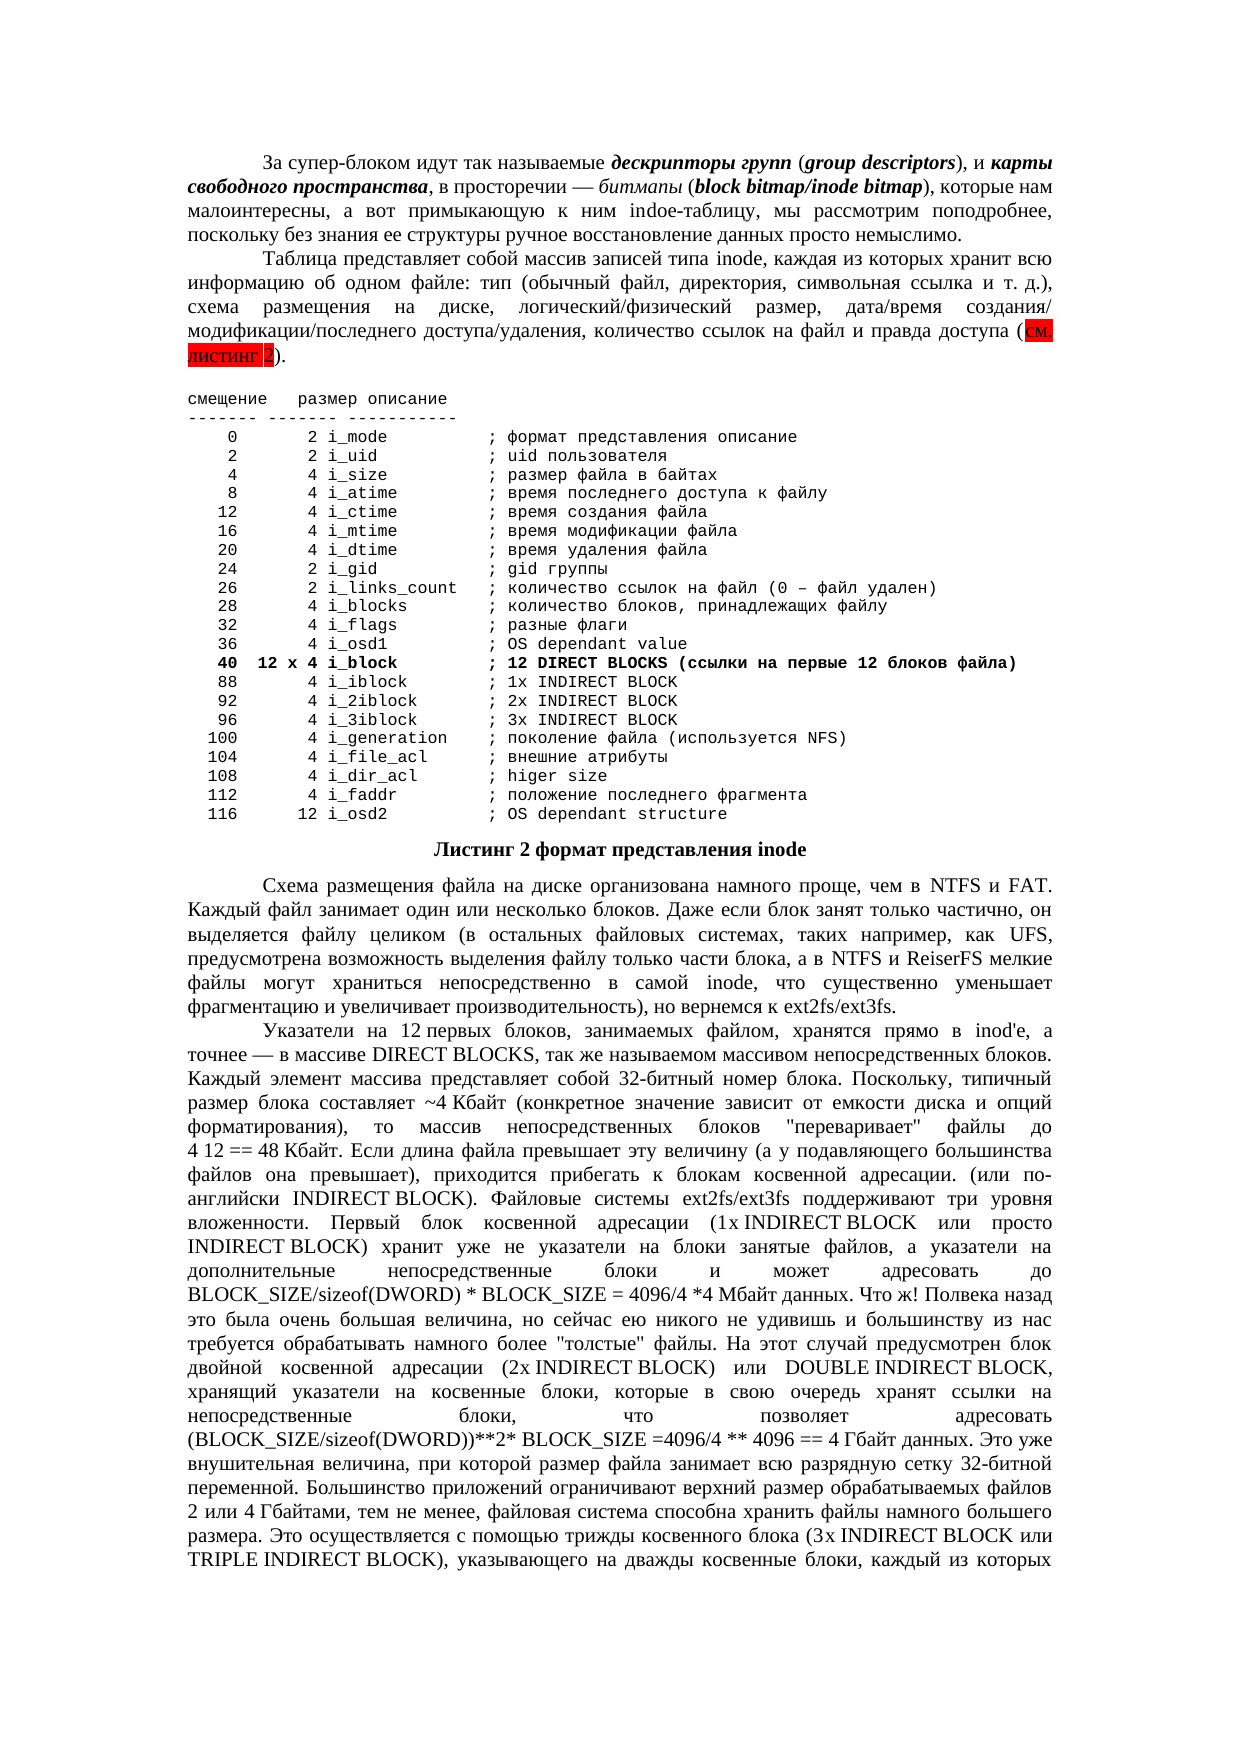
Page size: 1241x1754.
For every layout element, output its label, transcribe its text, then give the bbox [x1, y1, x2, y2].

text 116 12 i_osd2 ; OS dependant structure [187, 805, 1053, 824]
text ------- ------- ----------- [187, 409, 1053, 428]
text За супер-блоком идут так называемые дескрипторы групп (group descriptors), и карты свободного пространства, в просторечии — битмапы (block bitmap/inode bitmap), которые нам малоинтересны, а вот примыкающую к ним indoe-таблицу, мы рассмотрим поподробнее, поскольку без знания ее структуры ручное восстановление данных просто немыслимо. [187, 150, 1053, 246]
text 112 4 i_faddr ; положение последнего фрагмента [187, 787, 1053, 805]
text 96 4 i_3iblock ; 3x INDIRECT BLOCK [187, 711, 1053, 730]
text 12 4 i_ctime ; время создания файла [187, 504, 1053, 523]
text 0 2 i_mode ; формат представления описание [187, 428, 1053, 447]
text 28 4 i_blocks ; количество блоков, принадлежащих файлу [187, 598, 1053, 617]
text 104 4 i_file_acl ; внешние атрибуты [187, 749, 1053, 768]
text 26 2 i_links_count ; количество ссылок на файл (0 – файл удален) [187, 579, 1053, 598]
text 108 4 i_dir_acl ; higer size [187, 768, 1053, 787]
text 92 4 i_2iblock ; 2x INDIRECT BLOCK [187, 692, 1053, 711]
text 20 4 i_dtime ; время удаления файла [187, 541, 1053, 560]
text 2 2 i_uid ; uid пользователя [187, 447, 1053, 466]
text 24 2 i_gid ; gid группы [187, 560, 1053, 579]
text Указатели на 12 первых блоков, занимаемых файлом, хранятся прямо в inod'е, а точнее — в массиве DIRECT BLOCKS, так же называемом массивом непосредственных блоков. Каждый элемент массива представляет собой 32-битный номер блока. Поскольку, типичный размер блока составляет ~4 Кбайт (конкретное значение зависит от емкости диска и опций форматирования), то массив непосредственных блоков "переваривает" файлы до 4 12 == 48 Кбайт. Если длина файла превышает эту величину (а у подавляющего большинства файлов она превышает), приходится прибегать к блокам косвенной адресации. (или по-английски INDIRECT BLOCK). Файловые системы ext2fs/ext3fs поддерживают три уровня вложенности. Первый блок косвенной адресации (1x INDIRECT BLOCK или просто INDIRECT BLOCK) хранит уже не указатели на блоки занятые файлов, а указатели на дополнительные непосредственные блоки и может адресовать до BLOCK_SIZE/sizeof(DWORD) * BLOCK_SIZE = 4096/4 *4 Мбайт данных. Что ж! Полвека назад это была очень большая величина, но сейчас ею никого не удивишь и большинству из нас требуется обрабатывать намного более "толстые" файлы. На этот случай предусмотрен блок двойной косвенной адресации (2x INDIRECT BLOCK) или DOUBLE INDIRECT BLOCK, хранящий указатели на косвенные блоки, которые в свою очередь хранят ссылки на непосредственные блоки, что позволяет адресовать (BLOCK_SIZE/sizeof(DWORD))**2* BLOCK_SIZE =4096/4 ** 4096 == 4 Гбайт данных. Это уже внушительная величина, при которой размер файла занимает всю разрядную сетку 32-битной переменной. Большинство приложений ограничивают верхний размер обрабатываемых файлов 2 или 4 Гбайтами, тем не менее, файловая система способна хранить файлы намного большего размера. Это осуществляется с помощью трижды косвенного блока (3x INDIRECT BLOCK или TRIPLE INDIRECT BLOCK), указывающего на дважды косвенные блоки, каждый из которых [187, 1018, 1053, 1571]
text 88 4 i_iblock ; 1x INDIRECT BLOCK [187, 673, 1053, 692]
text смещение размер описание [187, 391, 1053, 409]
text 36 4 i_osd1 ; OS dependant value [187, 636, 1053, 654]
text Схема размещения файла на диске организована намного проще, чем в NTFS и FAT. Каждый файл занимает один или несколько блоков. Даже если блок занят только частично, он выделяется файлу целиком (в остальных файловых системах, таких например, как UFS, предусмотрена возможность выделения файлу только части блока, а в NTFS и ReiserFS мелкие файлы могут храниться непосредственно в самой inode, что существенно уменьшает фрагментацию и увеличивает производительность), но вернемся к ext2fs/ext3fs. [187, 873, 1053, 1018]
text 4 4 i_size ; размер файла в байтах [187, 466, 1053, 485]
text Листинг 2 формат представления inode [187, 837, 1053, 861]
text 32 4 i_flags ; разные флаги [187, 617, 1053, 636]
text 40 12 x 4 i_block ; 12 DIRECT BLOCKS (ссылки на первые 12 блоков файла) [187, 654, 1053, 673]
text 100 4 i_generation ; поколение файла (используется NFS) [187, 730, 1053, 749]
text 8 4 i_atime ; время последнего доступа к файлу [187, 485, 1053, 504]
text Таблица представляет собой массив записей типа inode, каждая из которых хранит всю информацию об одном файле: тип (обычный файл, директория, символьная ссылка и т. д.), схема размещения на диске, логический/физический размер, дата/время создания/ модификации/последнего доступа/удаления, количество ссылок на файл и правда доступа (см. листинг 2). [187, 246, 1053, 367]
text 16 4 i_mtime ; время модификации файла [187, 523, 1053, 541]
